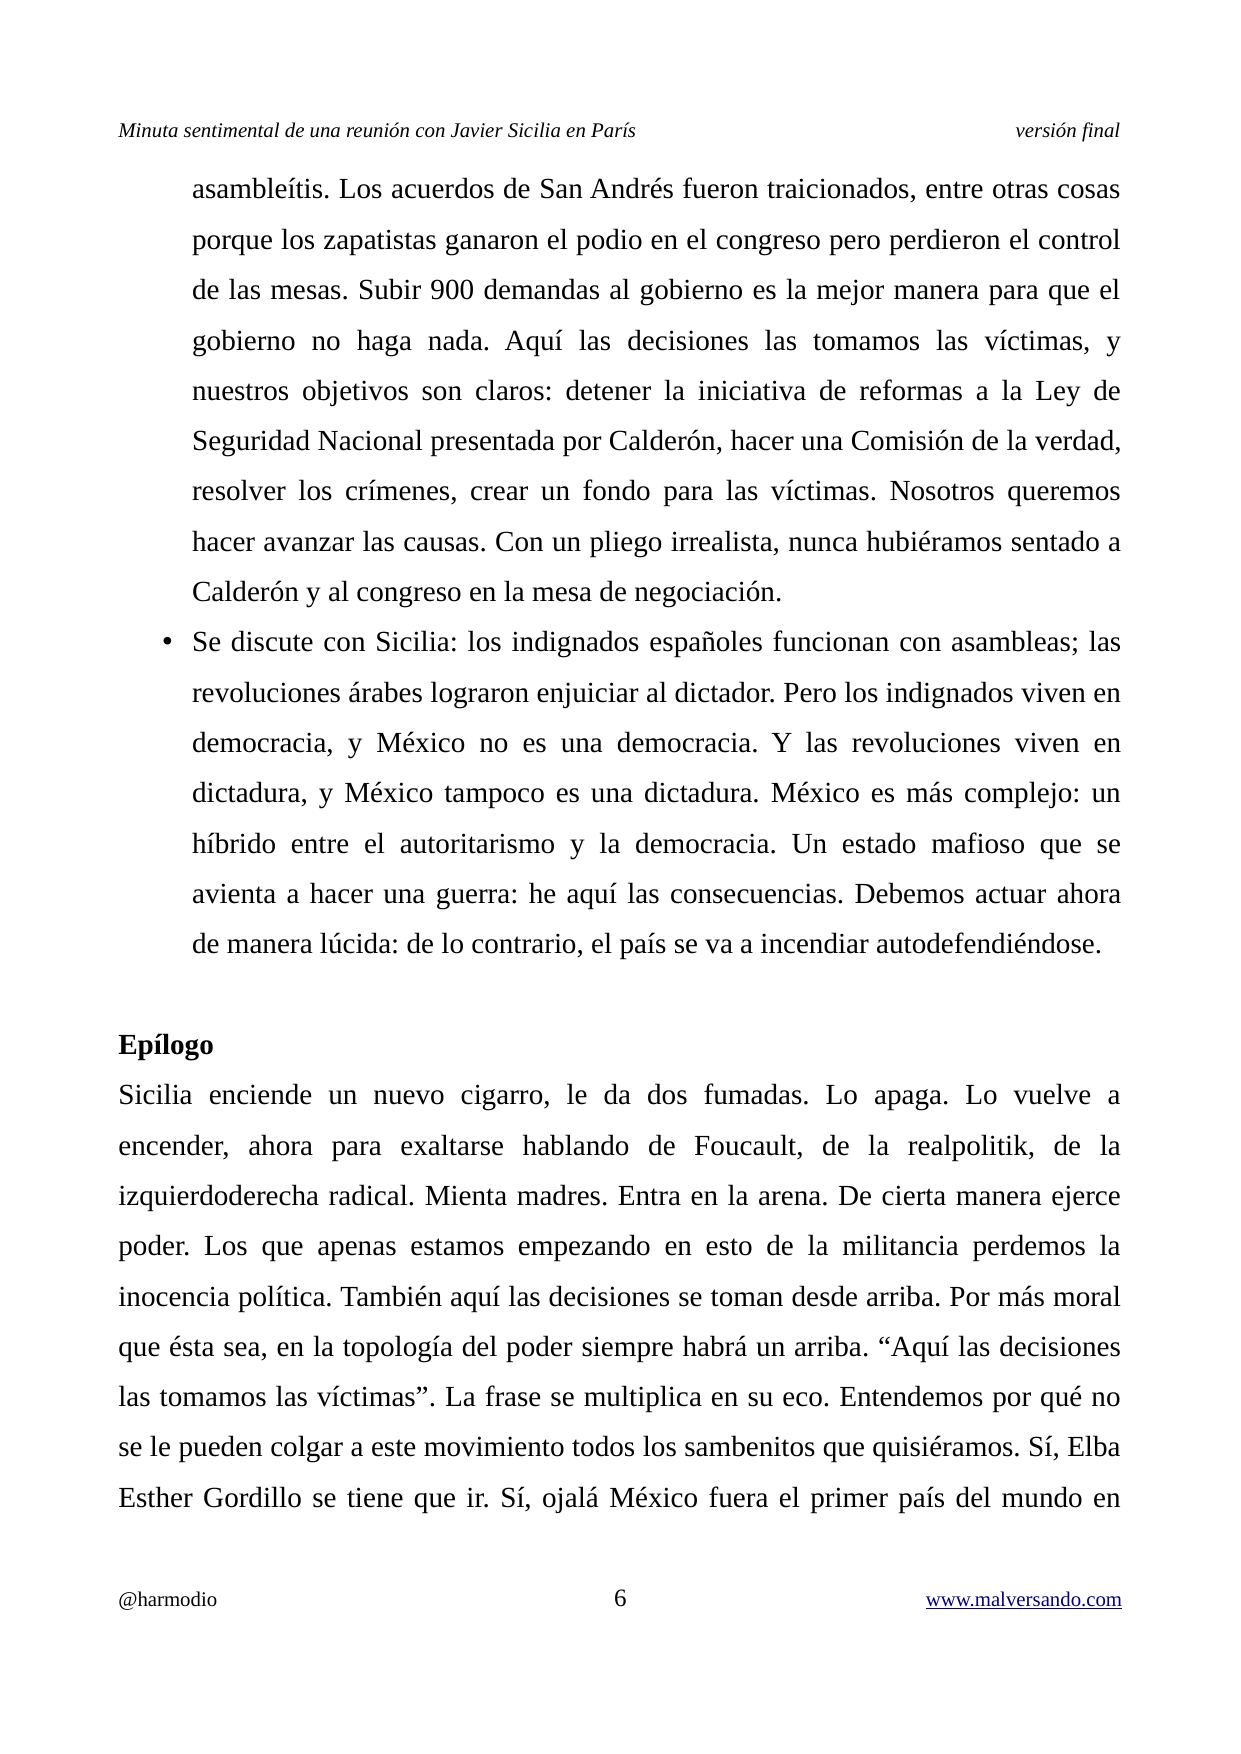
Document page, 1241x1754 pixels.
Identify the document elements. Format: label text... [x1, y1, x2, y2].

list Se discute con Sicilia: los indignados españoles funcionan con asambleas; las revoluciones árabes lograron enjuiciar al dictador. Pero los indignados viven en democracia, y México no es una democracia. Y las revoluciones viven en dictadura, y México tampoco es una dictadura. México es más complejo: un híbrido entre el autoritarismo y la democracia. Un estado mafioso que se avienta a hacer una guerra: he aquí las consecuencias. Debemos actuar ahora de manera lúcida: de lo contrario, el país se va a incendiar autodefendiéndose. [162, 624, 1122, 960]
list asambleítis. Los acuerdos de San Andrés fueron traicionados, entre otras cosas porque los zapatistas ganaron el podio en el congreso pero perdieron el control de las mesas. Subir 900 demandas al gobierno es la mejor manera para que el gobierno no haga nada. Aquí las decisiones las tomamos las víctimas, y nuestros objetivos son claros: detener la iniciativa de reformas a la Ley de Seguridad Nacional presentada por Calderón, hacer una Comisión de la verdad, resolver los crímenes, crear un fondo para las víctimas. Nosotros queremos hacer avanzar las causas. Con un pliego irrealista, nunca hubiéramos sentado a Calderón y al congreso en la mesa de negociación. [162, 172, 1122, 608]
text Epílogo [118, 1027, 1122, 1061]
text Sicilia enciende un nuevo cigarro, le da dos fumadas. Lo apaga. Lo vuelve a encender, ahora para exaltarse hablando de Foucault, de la realpolitik, de la izquierdoderecha radical. Mienta madres. Entra en la arena. De cierta manera ejerce poder. Los que apenas estamos empezando en esto de la militancia perdemos la inocencia política. También aquí las decisiones se toman desde arriba. Por más moral que ésta sea, en la topología del poder siempre habrá un arriba. “Aquí las decisiones las tomamos las víctimas”. La frase se multiplica en su eco. Entendemos por qué no se le pueden colgar a este movimiento todos los sambenitos que quisiéramos. Sí, Elba Esther Gordillo se tiene que ir. Sí, ojalá México fuera el primer país del mundo en [118, 1077, 1122, 1513]
